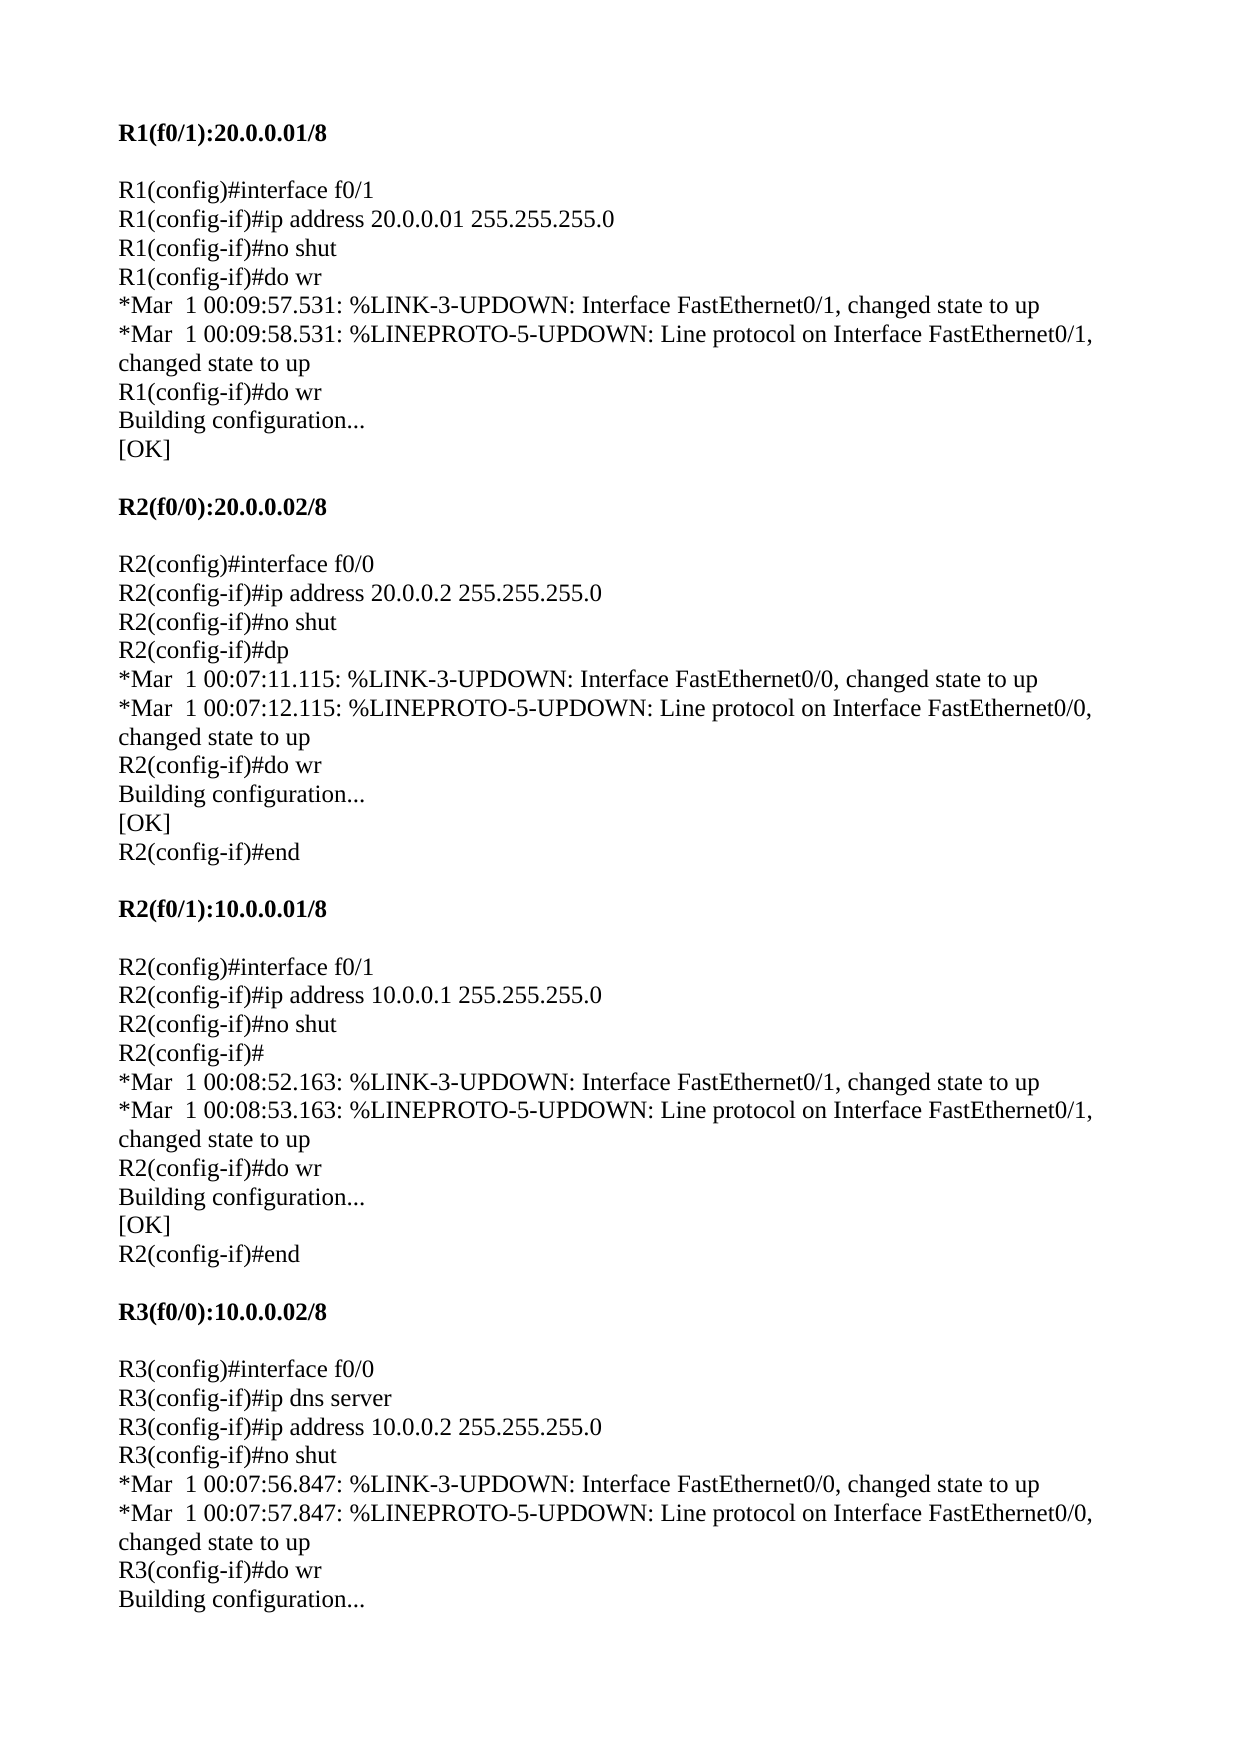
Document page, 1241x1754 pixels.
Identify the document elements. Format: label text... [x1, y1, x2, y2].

text R3(f0/0):10.0.0.02/8 [118, 1297, 1122, 1326]
text R3(config-if)#ip dns server [118, 1383, 1122, 1412]
text R1(config-if)#do wr [118, 262, 1122, 291]
text R1(f0/1):20.0.0.01/8 [118, 118, 1122, 147]
text Building configuration... [118, 1584, 1122, 1613]
text *Mar 1 00:09:58.531: %LINEPROTO-5-UPDOWN: Line protocol on Interface FastEthernet0/1, changed state to up [118, 319, 1122, 377]
text R1(config-if)#ip address 20.0.0.01 255.255.255.0 [118, 204, 1122, 233]
text *Mar 1 00:07:12.115: %LINEPROTO-5-UPDOWN: Line protocol on Interface FastEthernet0/0, changed state to up [118, 693, 1122, 751]
text *Mar 1 00:08:52.163: %LINK-3-UPDOWN: Interface FastEthernet0/1, changed state to up [118, 1067, 1122, 1096]
text Building configuration... [118, 779, 1122, 808]
text *Mar 1 00:08:53.163: %LINEPROTO-5-UPDOWN: Line protocol on Interface FastEthernet0/1, changed state to up [118, 1096, 1122, 1153]
text R2(config-if)#end [118, 837, 1122, 866]
text R2(config-if)#do wr [118, 751, 1122, 779]
text *Mar 1 00:07:56.847: %LINK-3-UPDOWN: Interface FastEthernet0/0, changed state to up [118, 1469, 1122, 1498]
text R2(f0/0):20.0.0.02/8 [118, 492, 1122, 521]
text R3(config-if)#do wr [118, 1556, 1122, 1584]
text R2(config)#interface f0/1 [118, 952, 1122, 981]
text *Mar 1 00:07:11.115: %LINK-3-UPDOWN: Interface FastEthernet0/0, changed state to up [118, 664, 1122, 693]
text R3(config-if)#no shut [118, 1441, 1122, 1469]
text [OK] [118, 808, 1122, 837]
text R2(config-if)# [118, 1038, 1122, 1067]
text Building configuration... [118, 1182, 1122, 1211]
text R2(config-if)#end [118, 1239, 1122, 1268]
text *Mar 1 00:09:57.531: %LINK-3-UPDOWN: Interface FastEthernet0/1, changed state to up [118, 291, 1122, 319]
text R2(config-if)#dp [118, 636, 1122, 664]
text [OK] [118, 1211, 1122, 1239]
text [OK] [118, 434, 1122, 463]
text Building configuration... [118, 406, 1122, 434]
text R2(config-if)#ip address 10.0.0.1 255.255.255.0 [118, 981, 1122, 1009]
text R2(config-if)#no shut [118, 607, 1122, 636]
text R1(config-if)#no shut [118, 233, 1122, 262]
text R2(config)#interface f0/0 [118, 549, 1122, 578]
text R1(config)#interface f0/1 [118, 176, 1122, 204]
text R2(config-if)#no shut [118, 1009, 1122, 1038]
text R1(config-if)#do wr [118, 377, 1122, 406]
text R2(f0/1):10.0.0.01/8 [118, 894, 1122, 923]
text R2(config-if)#ip address 20.0.0.2 255.255.255.0 [118, 578, 1122, 607]
text R3(config)#interface f0/0 [118, 1354, 1122, 1383]
text R2(config-if)#do wr [118, 1153, 1122, 1182]
text *Mar 1 00:07:57.847: %LINEPROTO-5-UPDOWN: Line protocol on Interface FastEthernet0/0, changed state to up [118, 1498, 1122, 1556]
text R3(config-if)#ip address 10.0.0.2 255.255.255.0 [118, 1412, 1122, 1441]
